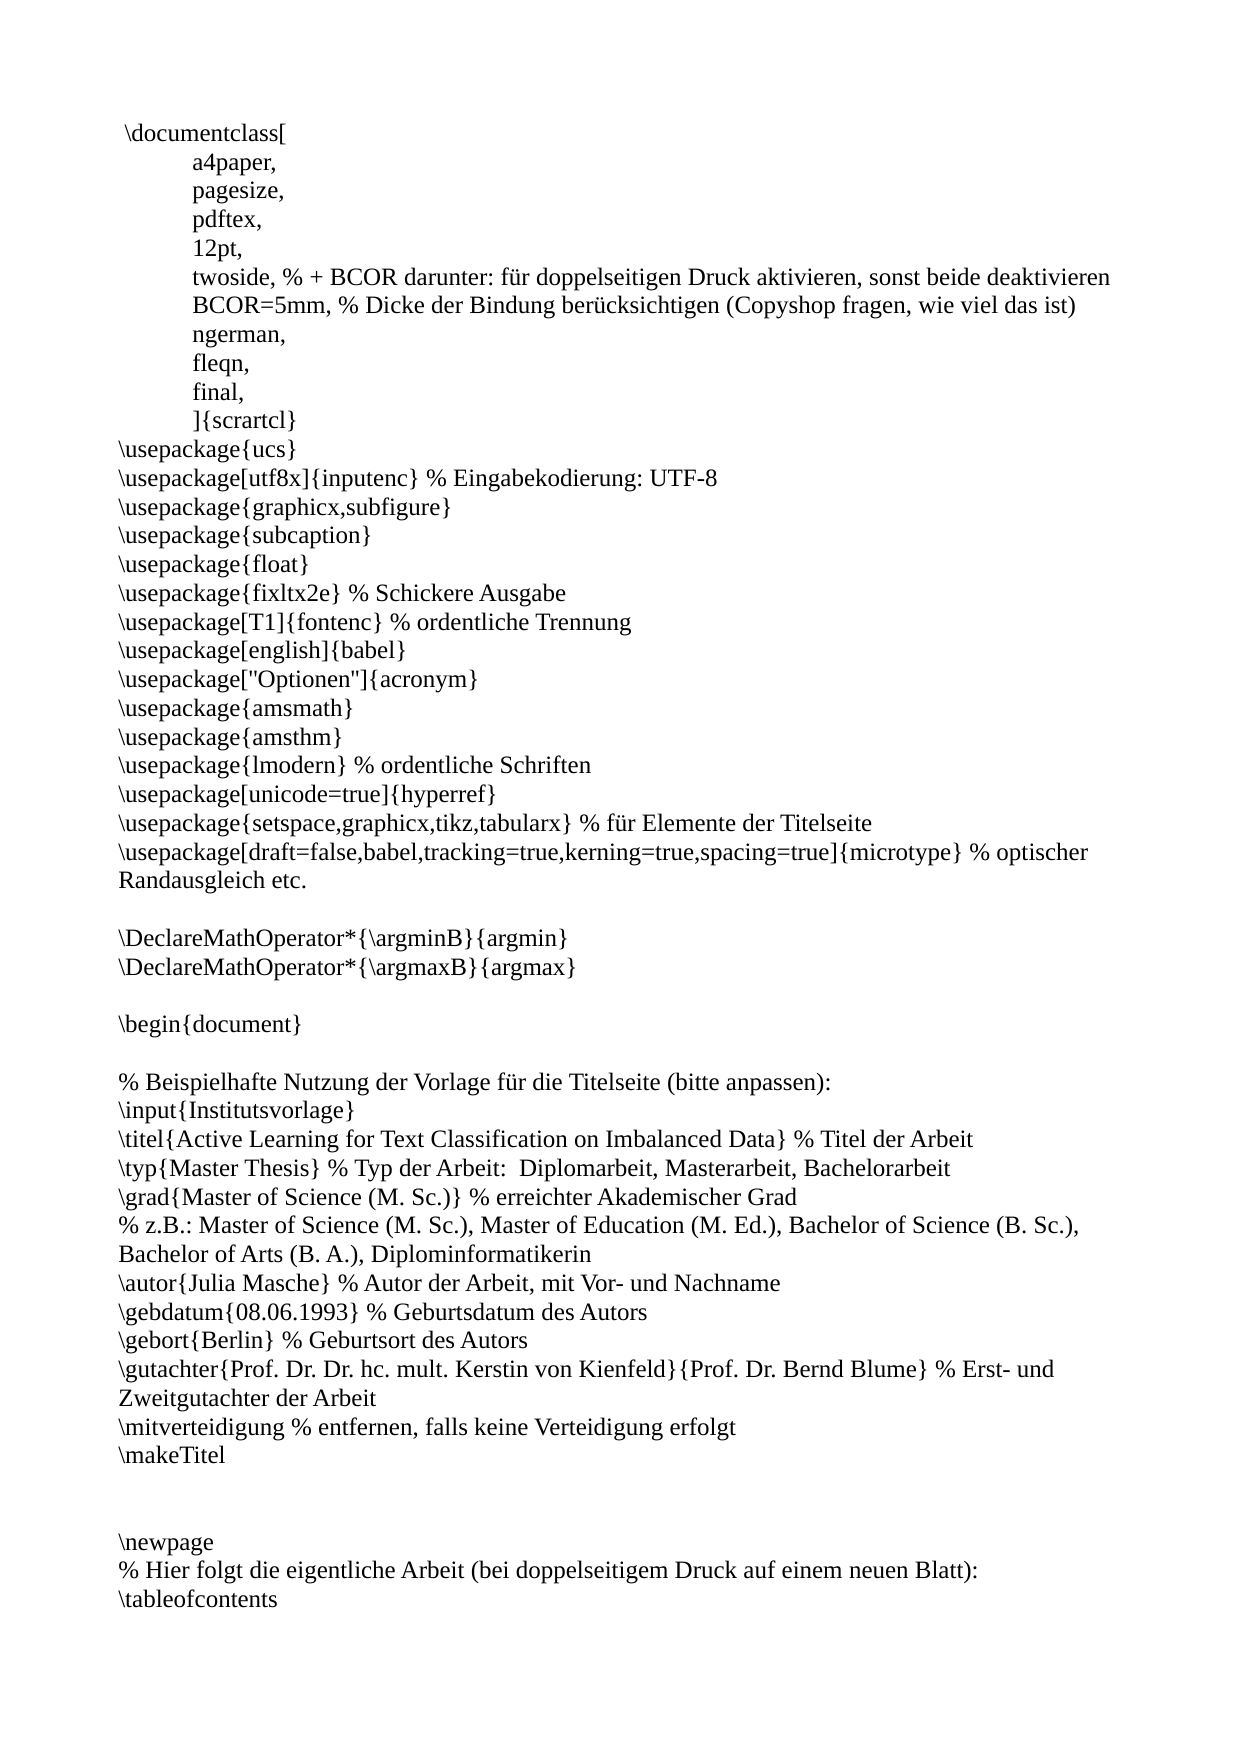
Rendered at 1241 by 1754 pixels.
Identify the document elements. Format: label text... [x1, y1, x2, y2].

text \usepackage{lmodern} % ordentliche Schriften [118, 751, 1122, 779]
text \usepackage[utf8x]{inputenc} % Eingabekodierung: UTF-8 [118, 463, 1122, 492]
text pagesize, [118, 176, 1122, 204]
text fleqn, [118, 348, 1122, 377]
text \DeclareMathOperator*{\argmaxB}{argmax} [118, 952, 1122, 981]
text \usepackage[T1]{fontenc} % ordentliche Trennung [118, 607, 1122, 636]
text \DeclareMathOperator*{\argminB}{argmin} [118, 923, 1122, 952]
text twoside, % + BCOR darunter: für doppelseitigen Druck aktivieren, sonst beide deaktivieren [118, 262, 1122, 291]
text % z.B.: Master of Science (M. Sc.), Master of Education (M. Ed.), Bachelor of Science (B. Sc.), Bachelor of Arts (B. A.), Diplominformatikerin [118, 1211, 1122, 1268]
text \usepackage{graphicx,subfigure} [118, 492, 1122, 521]
text \usepackage[draft=false,babel,tracking=true,kerning=true,spacing=true]{microtype} % optischer Randausgleich etc. [118, 837, 1122, 894]
text \usepackage{subcaption} [118, 521, 1122, 549]
text \usepackage[unicode=true]{hyperref} [118, 779, 1122, 808]
text \makeTitel [118, 1441, 1122, 1469]
text \usepackage{ucs} [118, 434, 1122, 463]
text ]{scrartcl} [118, 406, 1122, 434]
text \gebort{Berlin} % Geburtsort des Autors [118, 1326, 1122, 1354]
text \usepackage{float} [118, 549, 1122, 578]
text \begin{document} [118, 1009, 1122, 1038]
text \usepackage{setspace,graphicx,tikz,tabularx} % für Elemente der Titelseite [118, 808, 1122, 837]
text 12pt, [118, 233, 1122, 262]
text \newpage [118, 1527, 1122, 1556]
text \usepackage{amsmath} [118, 693, 1122, 722]
text \mitverteidigung % entfernen, falls keine Verteidigung erfolgt [118, 1412, 1122, 1441]
text \usepackage[''Optionen'']{acronym} [118, 664, 1122, 693]
text a4paper, [118, 147, 1122, 176]
text pdftex, [118, 204, 1122, 233]
text \titel{Active Learning for Text Classification on Imbalanced Data} % Titel der Arbeit [118, 1124, 1122, 1153]
text final, [118, 377, 1122, 406]
text ngerman, [118, 319, 1122, 348]
text \tableofcontents [118, 1584, 1122, 1613]
text \typ{Master Thesis} % Typ der Arbeit: Diplomarbeit, Masterarbeit, Bachelorarbeit [118, 1153, 1122, 1182]
text % Hier folgt die eigentliche Arbeit (bei doppelseitigem Druck auf einem neuen Blatt): [118, 1556, 1122, 1584]
text \autor{Julia Masche} % Autor der Arbeit, mit Vor- und Nachname [118, 1268, 1122, 1297]
text \usepackage[english]{babel} [118, 636, 1122, 664]
text \input{Institutsvorlage} [118, 1096, 1122, 1124]
text \documentclass[ [118, 118, 1122, 147]
text % Beispielhafte Nutzung der Vorlage für die Titelseite (bitte anpassen): [118, 1067, 1122, 1096]
text \grad{Master of Science (M. Sc.)} % erreichter Akademischer Grad [118, 1182, 1122, 1211]
text \usepackage{amsthm} [118, 722, 1122, 751]
text \gebdatum{08.06.1993} % Geburtsdatum des Autors [118, 1297, 1122, 1326]
text BCOR=5mm, % Dicke der Bindung berücksichtigen (Copyshop fragen, wie viel das ist) [118, 291, 1122, 319]
text \usepackage{fixltx2e} % Schickere Ausgabe [118, 578, 1122, 607]
text \gutachter{Prof. Dr. Dr. hc. mult. Kerstin von Kienfeld}{Prof. Dr. Bernd Blume} % Erst- und Zweitgutachter der Arbeit [118, 1354, 1122, 1412]
